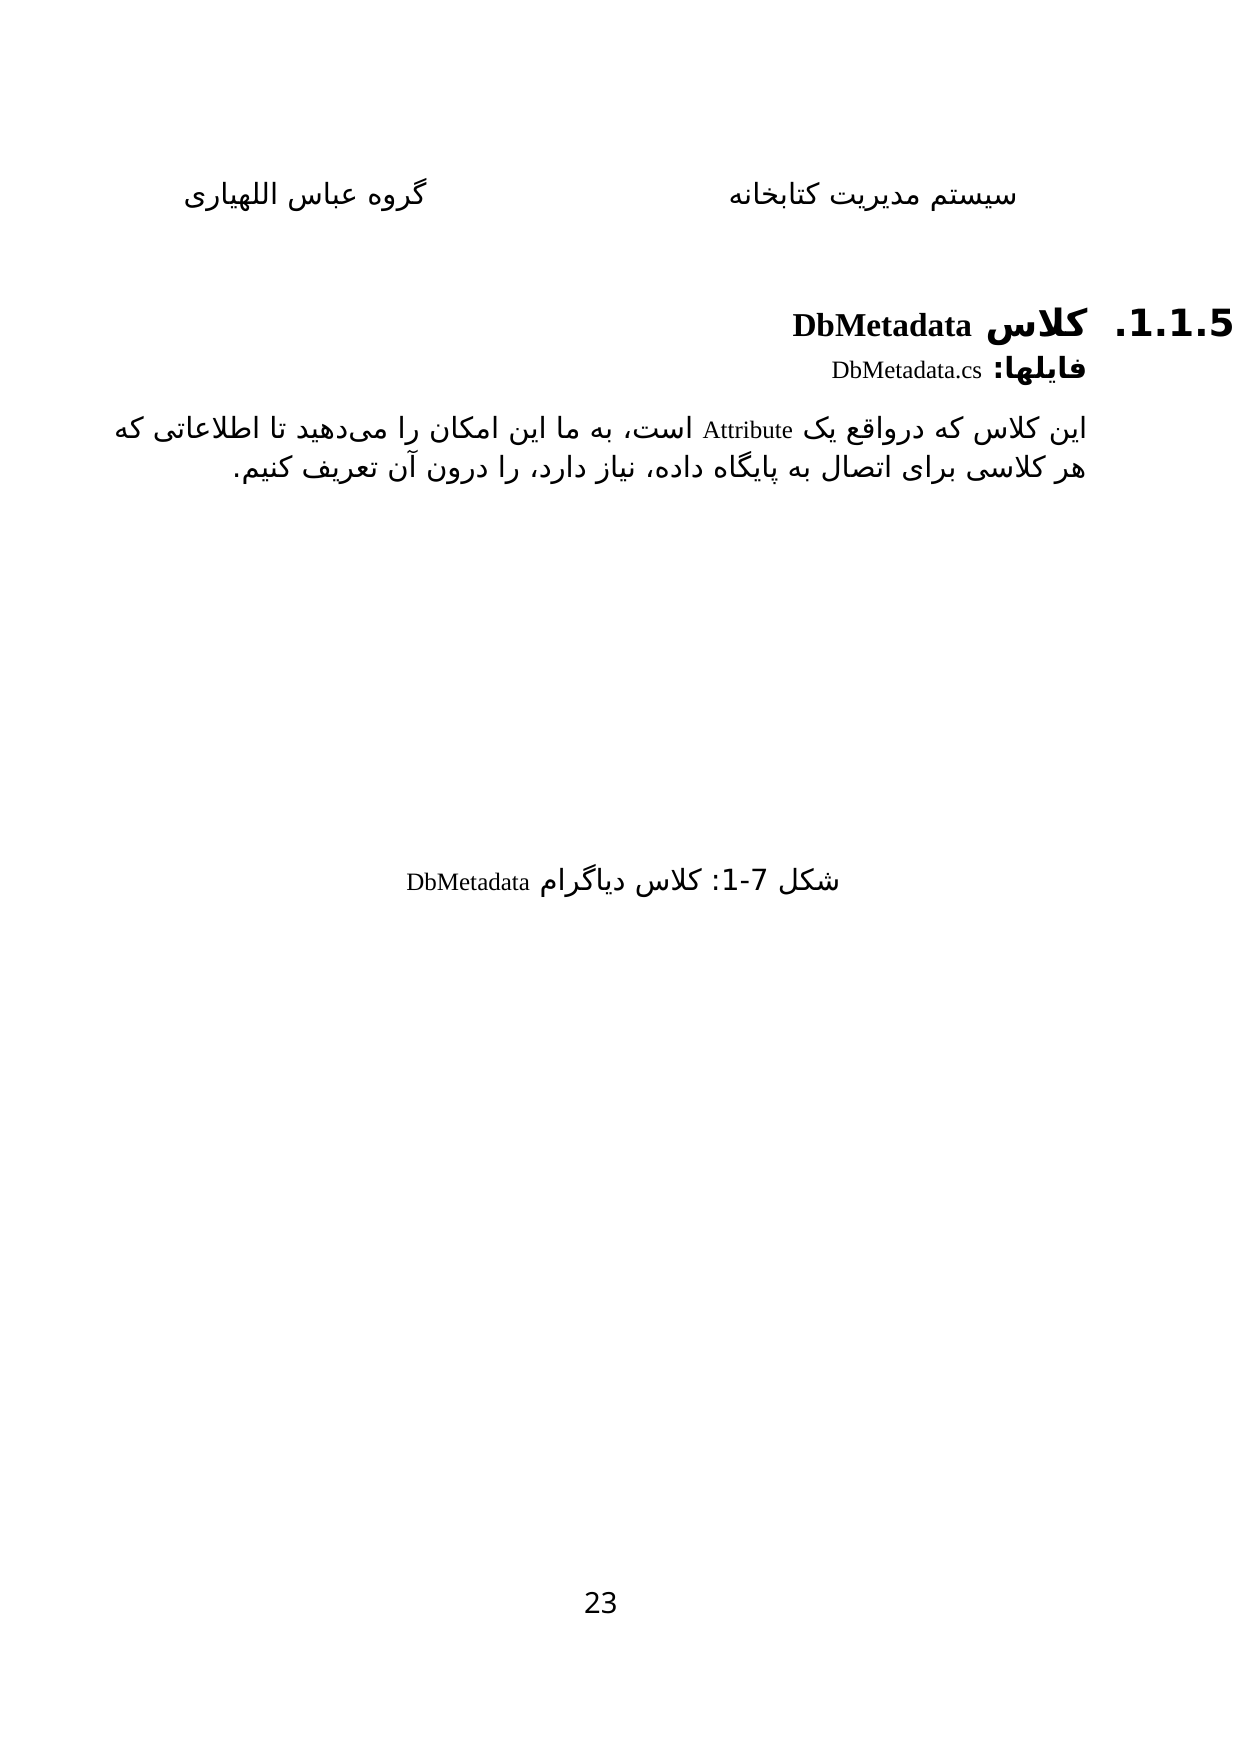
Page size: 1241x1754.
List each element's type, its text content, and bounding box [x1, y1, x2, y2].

subtitle کلاس DbMetadata [114, 301, 1087, 345]
text این کلاس که در‌واقع یک Attribute است، به ما این امکان را می‌دهید تا اطلاعاتی که هر کلاسی برای اتصال به پایگاه داده، نیاز دارد، را درون آن تعریف کنیم. [114, 411, 1087, 484]
text شکل 1-7: کلاس دیاگرام DbMetadata [130, 550, 1117, 898]
text فایلها: DbMetadata.cs [114, 351, 1087, 385]
